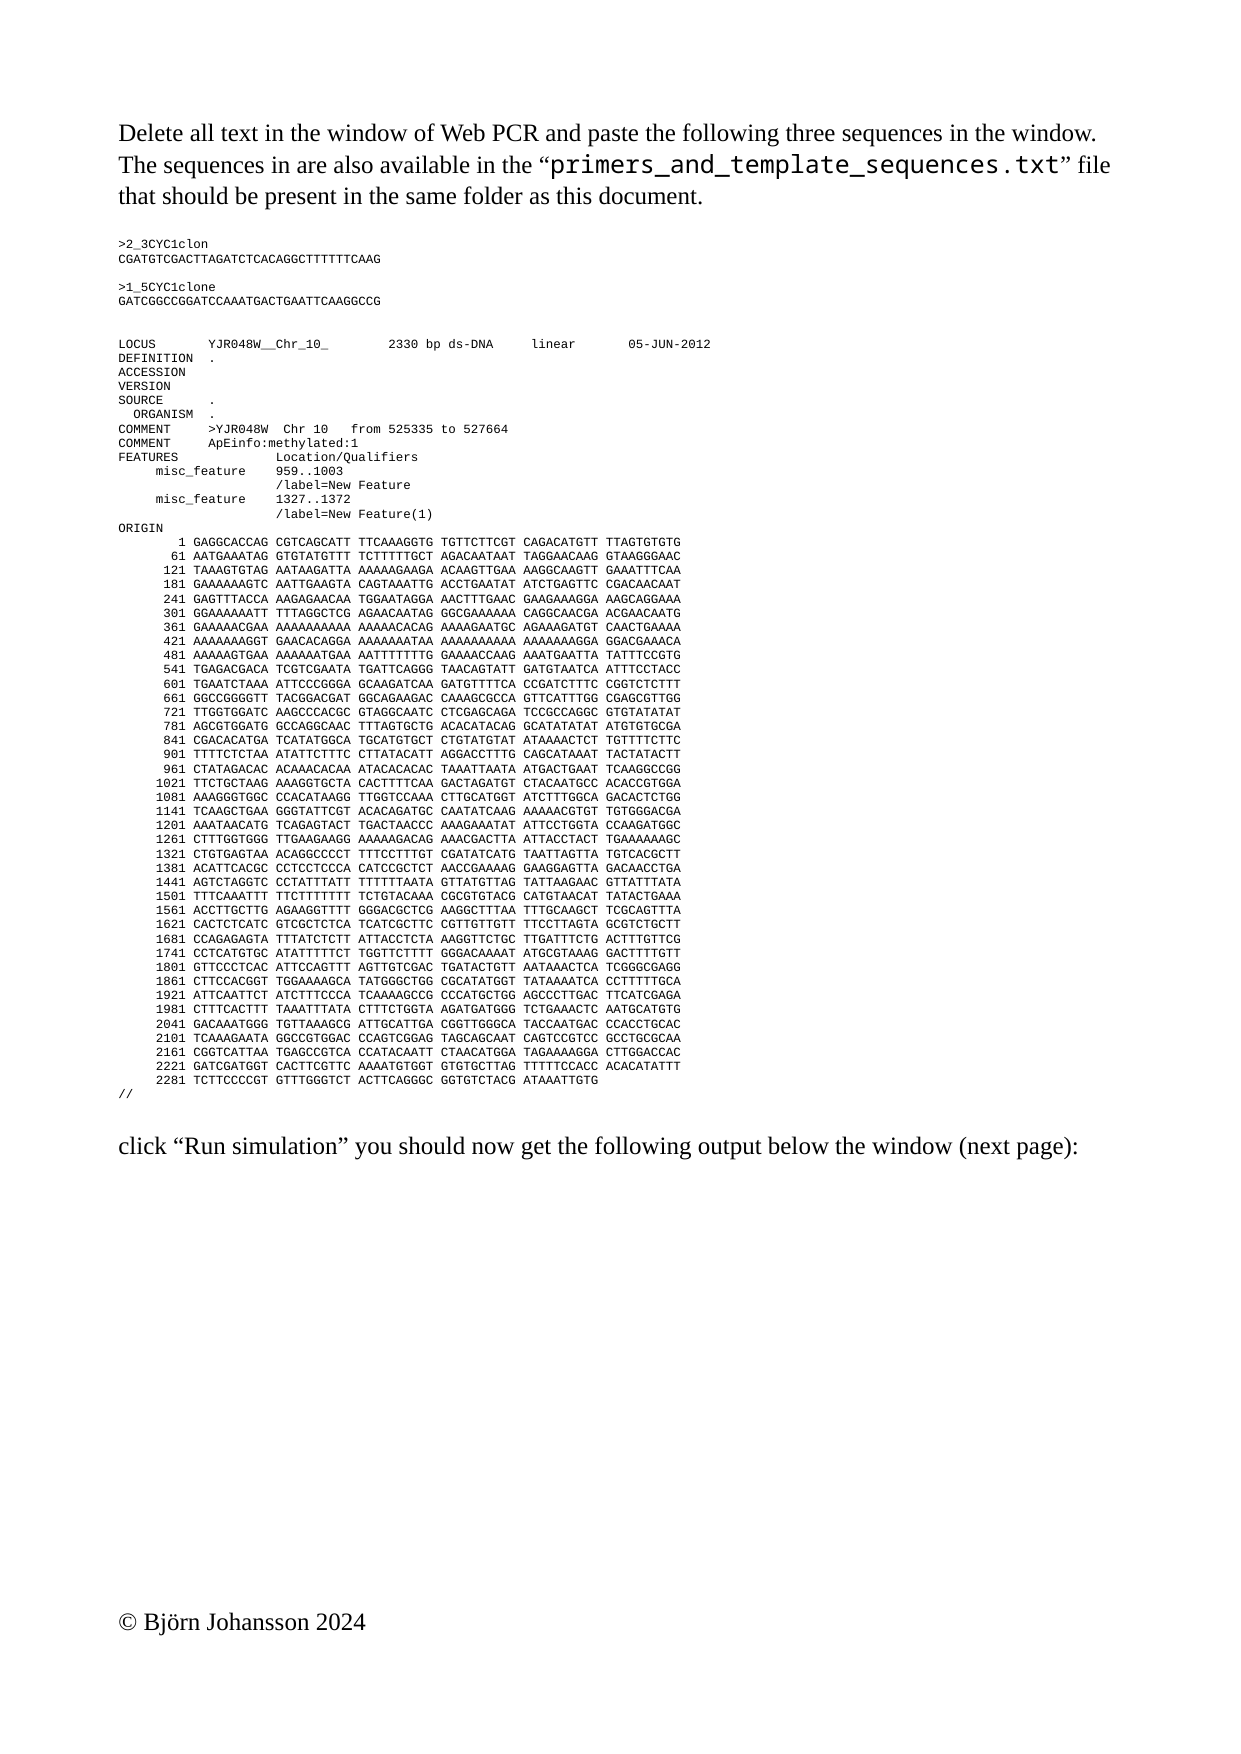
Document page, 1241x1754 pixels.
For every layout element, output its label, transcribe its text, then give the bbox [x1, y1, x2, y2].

text 961 CTATAGACAC ACAAACACAA ATACACACAC TAAATTAATA ATGACTGAAT TCAAGGCCGG [118, 763, 1122, 777]
text 1501 TTTCAAATTT TTCTTTTTTT TCTGTACAAA CGCGTGTACG CATGTAACAT TATACTGAAA [118, 890, 1122, 904]
text 121 TAAAGTGTAG AATAAGATTA AAAAAGAAGA ACAAGTTGAA AAGGCAAGTT GAAATTTCAA [118, 564, 1122, 578]
text COMMENT ApEinfo:methylated:1 [118, 437, 1122, 451]
text /label=New Feature(1) [118, 508, 1122, 522]
text click “Run simulation” you should now get the following output below the window (next page): [118, 1131, 1122, 1160]
text 1201 AAATAACATG TCAGAGTACT TGACTAACCC AAAGAAATAT ATTCCTGGTA CCAAGATGGC [118, 819, 1122, 833]
text 301 GGAAAAAATT TTTAGGCTCG AGAACAATAG GGCGAAAAAA CAGGCAACGA ACGAACAATG [118, 607, 1122, 621]
text 1441 AGTCTAGGTC CCTATTTATT TTTTTTAATA GTTATGTTAG TATTAAGAAC GTTATTTATA [118, 876, 1122, 890]
text misc_feature 959..1003 [118, 465, 1122, 479]
text DEFINITION . [118, 352, 1122, 366]
text 2161 CGGTCATTAA TGAGCCGTCA CCATACAATT CTAACATGGA TAGAAAAGGA CTTGGACCAC [118, 1046, 1122, 1060]
text /label=New Feature [118, 479, 1122, 493]
text 841 CGACACATGA TCATATGGCA TGCATGTGCT CTGTATGTAT ATAAAACTCT TGTTTTCTTC [118, 734, 1122, 748]
text 2281 TCTTCCCCGT GTTTGGGTCT ACTTCAGGGC GGTGTCTACG ATAAATTGTG [118, 1074, 1122, 1088]
text FEATURES Location/Qualifiers [118, 451, 1122, 465]
text 1081 AAAGGGTGGC CCACATAAGG TTGGTCCAAA CTTGCATGGT ATCTTTGGCA GACACTCTGG [118, 791, 1122, 805]
text 901 TTTTCTCTAA ATATTCTTTC CTTATACATT AGGACCTTTG CAGCATAAAT TACTATACTT [118, 748, 1122, 763]
text 1801 GTTCCCTCAC ATTCCAGTTT AGTTGTCGAC TGATACTGTT AATAAACTCA TCGGGCGAGG [118, 961, 1122, 975]
text 1381 ACATTCACGC CCTCCTCCCA CATCCGCTCT AACCGAAAAG GAAGGAGTTA GACAACCTGA [118, 862, 1122, 876]
text 541 TGAGACGACA TCGTCGAATA TGATTCAGGG TAACAGTATT GATGTAATCA ATTTCCTACC [118, 663, 1122, 678]
text LOCUS YJR048W__Chr_10_ 2330 bp ds-DNA linear 05-JUN-2012 [118, 338, 1122, 352]
text 361 GAAAAACGAA AAAAAAAAAA AAAAACACAG AAAAGAATGC AGAAAGATGT CAACTGAAAA [118, 621, 1122, 635]
text 1 GAGGCACCAG CGTCAGCATT TTCAAAGGTG TGTTCTTCGT CAGACATGTT TTAGTGTGTG [118, 536, 1122, 550]
text 661 GGCCGGGGTT TACGGACGAT GGCAGAAGAC CAAAGCGCCA GTTCATTTGG CGAGCGTTGG [118, 692, 1122, 706]
text 1621 CACTCTCATC GTCGCTCTCA TCATCGCTTC CGTTGTTGTT TTCCTTAGTA GCGTCTGCTT [118, 918, 1122, 933]
text Delete all text in the window of Web PCR and paste the following three sequences in the window. The sequences in are also available in the “primers_and_template_sequences.txt” file that should be present in the same folder as this document. [118, 118, 1122, 210]
text >1_5CYC1clone [118, 281, 1122, 295]
text 1921 ATTCAATTCT ATCTTTCCCA TCAAAAGCCG CCCATGCTGG AGCCCTTGAC TTCATCGAGA [118, 989, 1122, 1003]
text 1861 CTTCCACGGT TGGAAAAGCA TATGGGCTGG CGCATATGGT TATAAAATCA CCTTTTTGCA [118, 975, 1122, 989]
text 1681 CCAGAGAGTA TTTATCTCTT ATTACCTCTA AAGGTTCTGC TTGATTTCTG ACTTTGTTCG [118, 933, 1122, 947]
text CGATGTCGACTTAGATCTCACAGGCTTTTTTCAAG [118, 253, 1122, 267]
text 601 TGAATCTAAA ATTCCCGGGA GCAAGATCAA GATGTTTTCA CCGATCTTTC CGGTCTCTTT [118, 678, 1122, 692]
text 781 AGCGTGGATG GCCAGGCAAC TTTAGTGCTG ACACATACAG GCATATATAT ATGTGTGCGA [118, 720, 1122, 734]
text COMMENT >YJR048W Chr 10 from 525335 to 527664 [118, 423, 1122, 437]
text 1141 TCAAGCTGAA GGGTATTCGT ACACAGATGC CAATATCAAG AAAAACGTGT TGTGGGACGA [118, 805, 1122, 819]
text SOURCE . [118, 394, 1122, 408]
text GATCGGCCGGATCCAAATGACTGAATTCAAGGCCG [118, 295, 1122, 309]
text ACCESSION [118, 366, 1122, 380]
text 61 AATGAAATAG GTGTATGTTT TCTTTTTGCT AGACAATAAT TAGGAACAAG GTAAGGGAAC [118, 550, 1122, 564]
text 721 TTGGTGGATC AAGCCCACGC GTAGGCAATC CTCGAGCAGA TCCGCCAGGC GTGTATATAT [118, 706, 1122, 720]
text VERSION [118, 380, 1122, 394]
text 481 AAAAAGTGAA AAAAAATGAA AATTTTTTTG GAAAACCAAG AAATGAATTA TATTTCCGTG [118, 649, 1122, 663]
text 2221 GATCGATGGT CACTTCGTTC AAAATGTGGT GTGTGCTTAG TTTTTCCACC ACACATATTT [118, 1060, 1122, 1074]
text misc_feature 1327..1372 [118, 493, 1122, 508]
text 2101 TCAAAGAATA GGCCGTGGAC CCAGTCGGAG TAGCAGCAAT CAGTCCGTCC GCCTGCGCAA [118, 1032, 1122, 1046]
text 1561 ACCTTGCTTG AGAAGGTTTT GGGACGCTCG AAGGCTTTAA TTTGCAAGCT TCGCAGTTTA [118, 904, 1122, 918]
text ORGANISM . [118, 408, 1122, 423]
text // [118, 1088, 1122, 1103]
text ORIGIN [118, 522, 1122, 536]
text 241 GAGTTTACCA AAGAGAACAA TGGAATAGGA AACTTTGAAC GAAGAAAGGA AAGCAGGAAA [118, 593, 1122, 607]
text 181 GAAAAAAGTC AATTGAAGTA CAGTAAATTG ACCTGAATAT ATCTGAGTTC CGACAACAAT [118, 578, 1122, 593]
text 1981 CTTTCACTTT TAAATTTATA CTTTCTGGTA AGATGATGGG TCTGAAACTC AATGCATGTG [118, 1003, 1122, 1018]
text 1021 TTCTGCTAAG AAAGGTGCTA CACTTTTCAA GACTAGATGT CTACAATGCC ACACCGTGGA [118, 777, 1122, 791]
text 1261 CTTTGGTGGG TTGAAGAAGG AAAAAGACAG AAACGACTTA ATTACCTACT TGAAAAAAGC [118, 833, 1122, 848]
text >2_3CYC1clon [118, 238, 1122, 253]
text 421 AAAAAAAGGT GAACACAGGA AAAAAAATAA AAAAAAAAAA AAAAAAAGGA GGACGAAACA [118, 635, 1122, 649]
text 1321 CTGTGAGTAA ACAGGCCCCT TTTCCTTTGT CGATATCATG TAATTAGTTA TGTCACGCTT [118, 848, 1122, 862]
text 2041 GACAAATGGG TGTTAAAGCG ATTGCATTGA CGGTTGGGCA TACCAATGAC CCACCTGCAC [118, 1018, 1122, 1032]
text 1741 CCTCATGTGC ATATTTTTCT TGGTTCTTTT GGGACAAAAT ATGCGTAAAG GACTTTTGTT [118, 947, 1122, 961]
